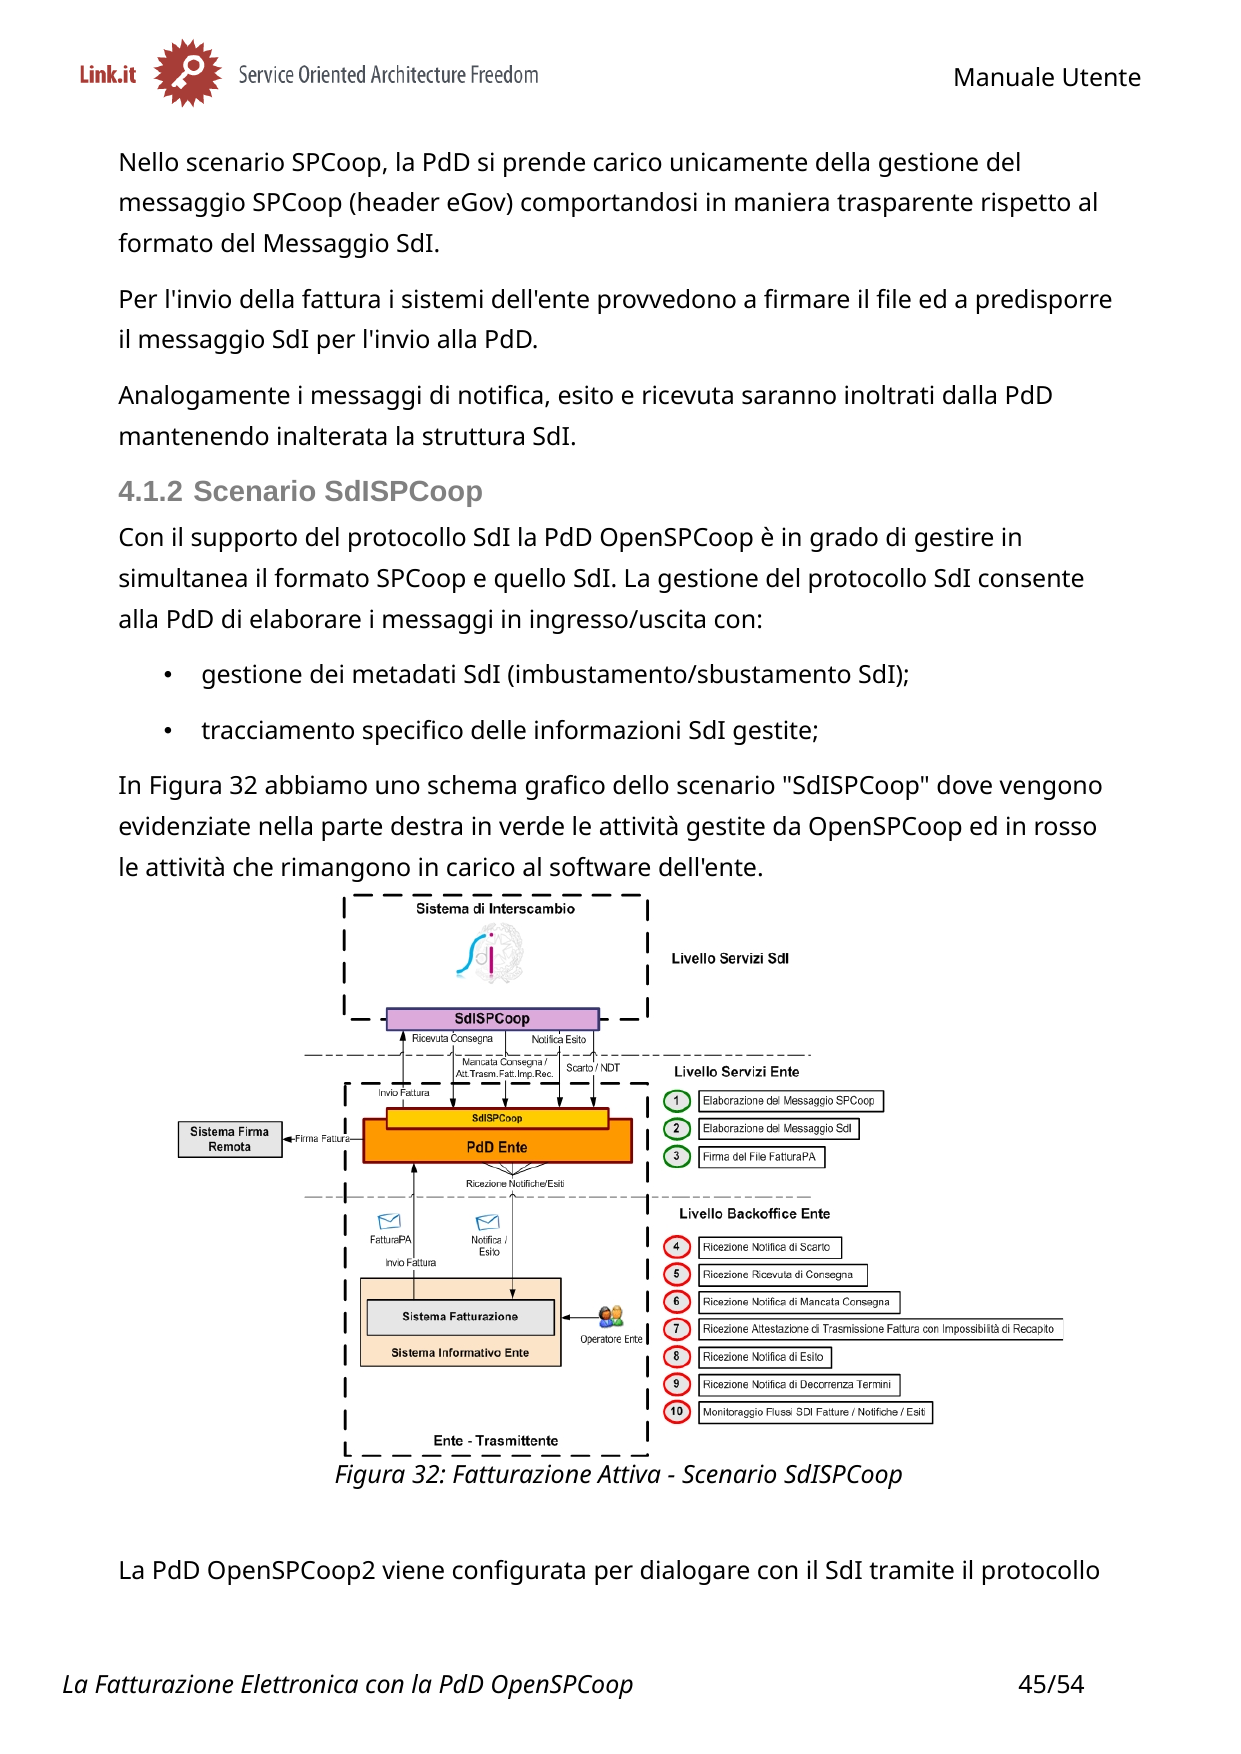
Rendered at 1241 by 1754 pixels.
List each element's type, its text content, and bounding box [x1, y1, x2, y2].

picture [177, 893, 1064, 1457]
text Per l'invio della fattura i sistemi dell'ente provvedono a firmare il file ed a predisporre il messaggio SdI per l'invio alla PdD. [118, 281, 1122, 356]
text In Figura 32 abbiamo uno schema grafico dello scenario "SdISPCoop" dove vengono evidenziate nella parte destra in verde le attività gestite da OpenSPCoop ed in rosso le attività che rimangono in carico al software dell'ente. [118, 768, 1122, 883]
picture [1, 33, 602, 113]
text Con il supporto del protocollo SdI la PdD OpenSPCoop è in grado di gestire in simultanea il formato SPCoop e quello SdI. La gestione del protocollo SdI consente alla PdD di elaborare i messaggi in ingresso/uscita con: [118, 520, 1122, 636]
text La PdD OpenSPCoop2 viene configurata per dialogare con il SdI tramite il protocollo [118, 1553, 1122, 1587]
subtitle Scenario SdISPCoop [118, 474, 1122, 507]
list gestione dei metadati SdI (imbustamento/sbustamento SdI); [163, 657, 1122, 691]
list tracciamento specifico delle informazioni SdI gestite; [163, 712, 1122, 746]
text Nello scenario SPCoop, la PdD si prende carico unicamente della gestione del messaggio SPCoop (header eGov) comportandosi in maniera trasparente rispetto al formato del Messaggio SdI. [118, 144, 1122, 260]
text Analogamente i messaggi di notifica, esito e ricevuta saranno inoltrati dalla PdD mantenendo inalterata la struttura SdI. [118, 378, 1122, 452]
text Figura 32: Fatturazione Attiva - Scenario SdISPCoop [177, 1457, 1063, 1491]
